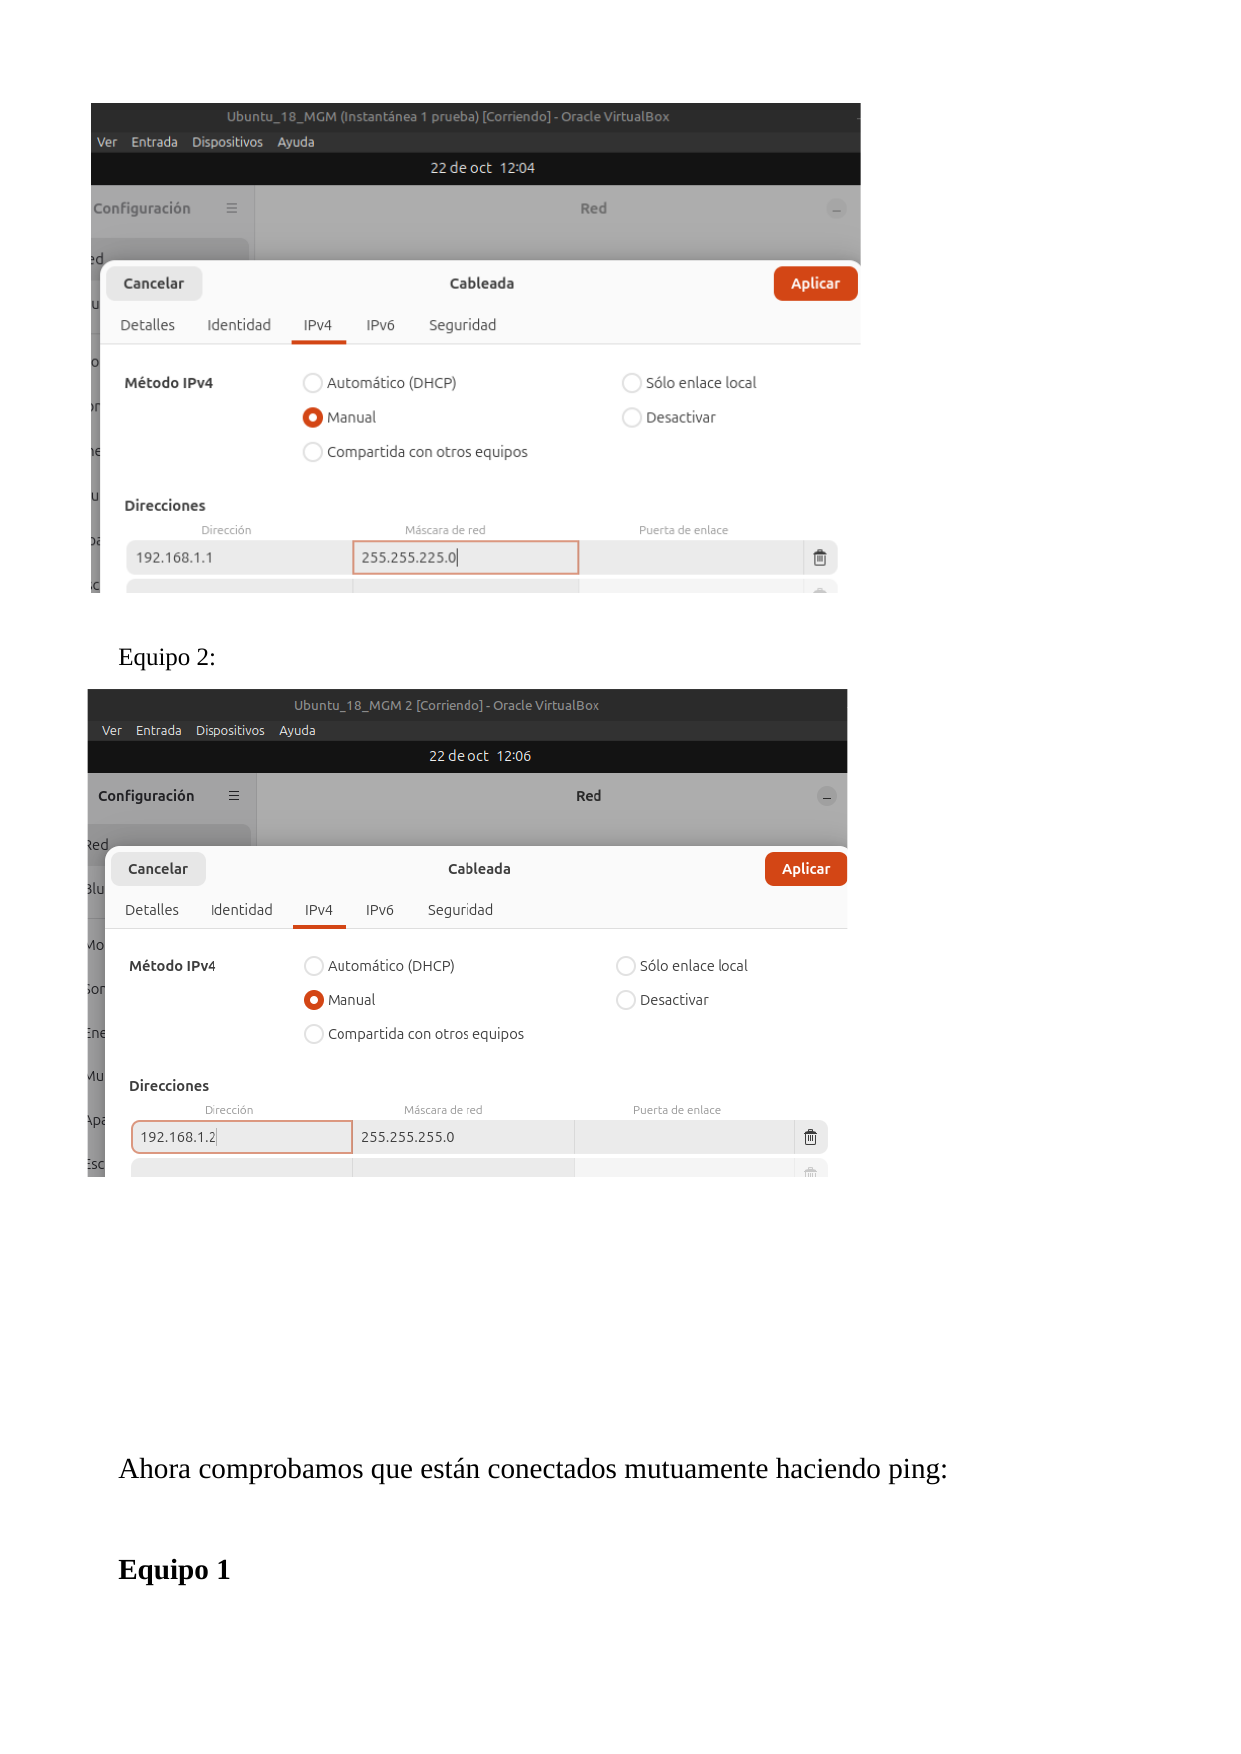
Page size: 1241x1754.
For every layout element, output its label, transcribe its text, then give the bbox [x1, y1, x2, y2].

text Equipo 2: [118, 642, 1122, 671]
text Ahora comprobamos que están conectados mutuamente haciendo ping: [118, 1451, 1122, 1484]
picture [87, 689, 848, 1177]
text Equipo 1 [118, 1552, 1122, 1585]
picture [91, 103, 861, 593]
